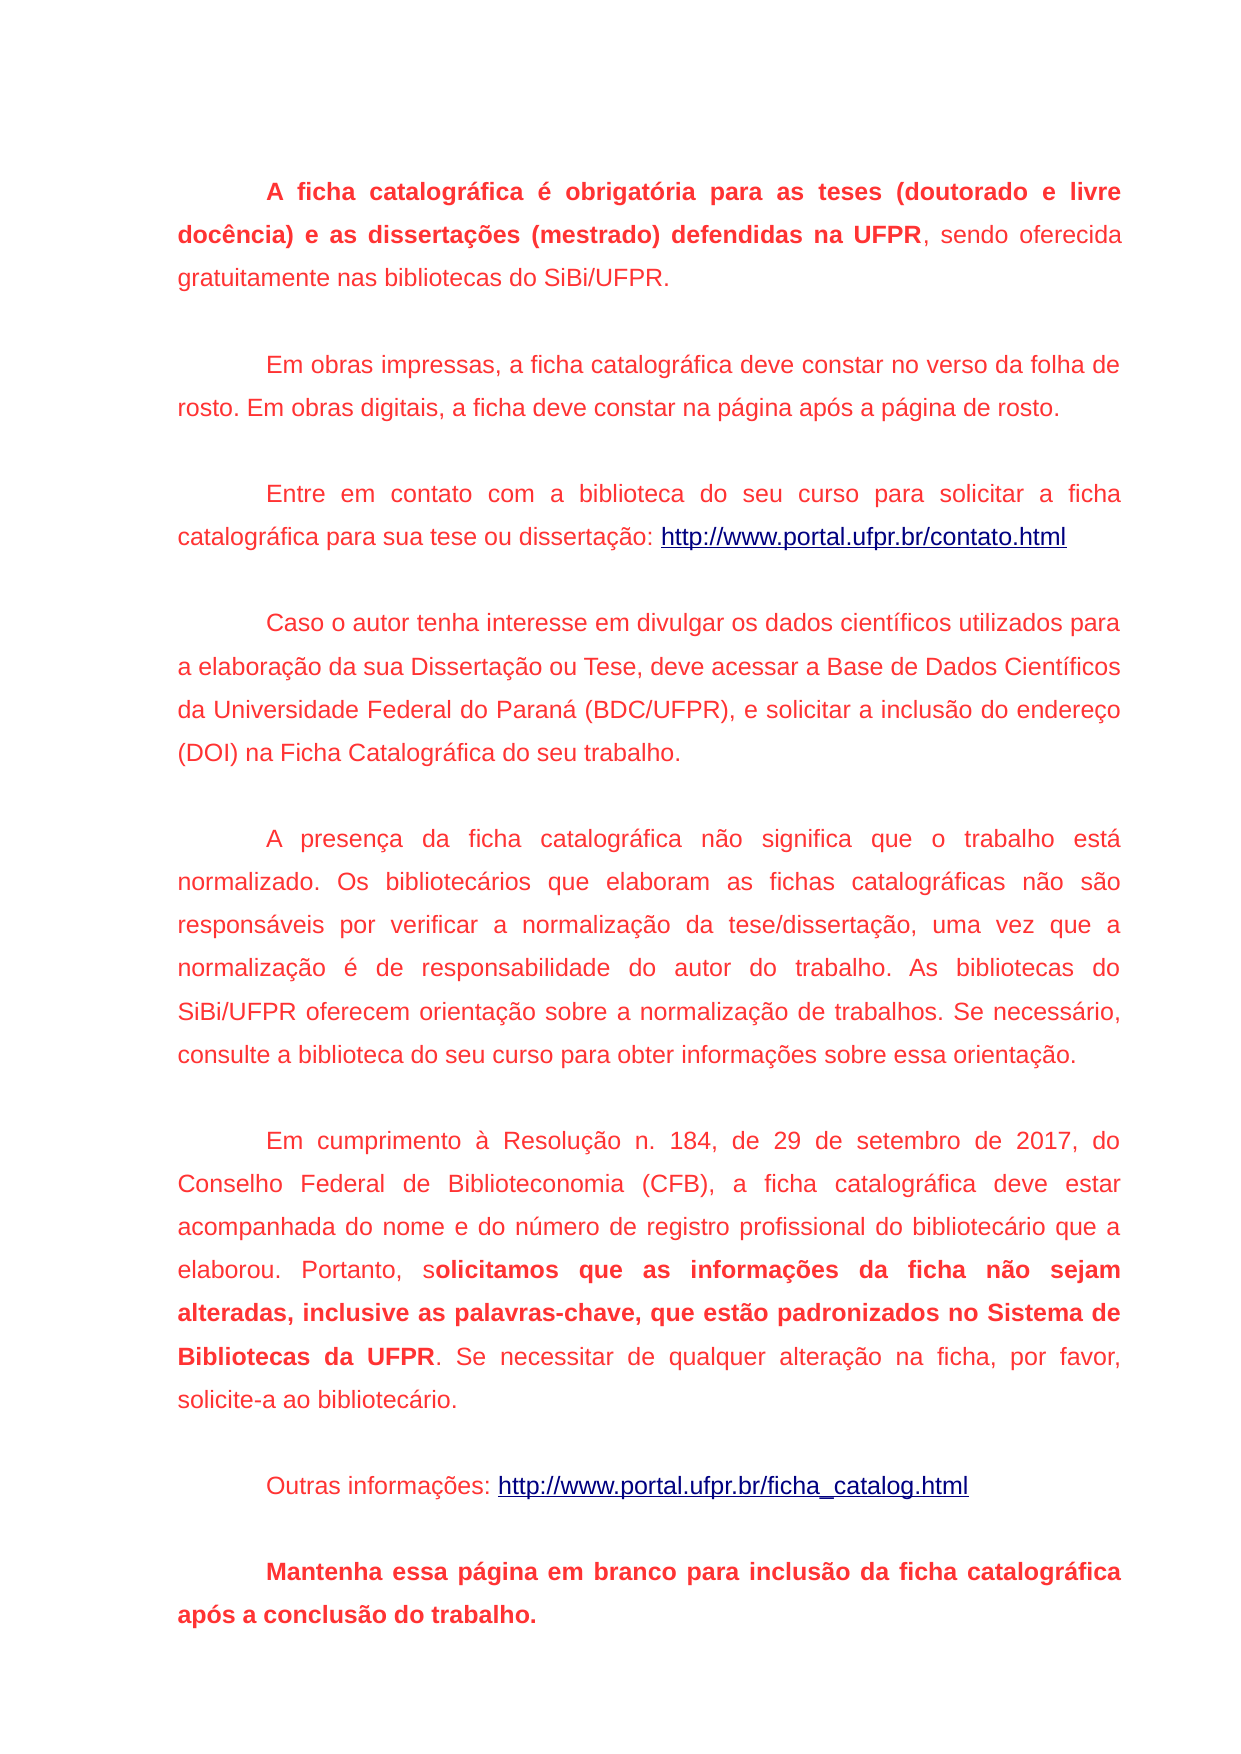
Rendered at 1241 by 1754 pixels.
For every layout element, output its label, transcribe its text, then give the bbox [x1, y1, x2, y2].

text A presença da ficha catalográfica não significa que o trabalho está normalizado. Os bibliotecários que elaboram as fichas catalográficas não são responsáveis por verificar a normalização da tese/dissertação, uma vez que a normalização é de responsabilidade do autor do trabalho. As bibliotecas do SiBi/UFPR oferecem orientação sobre a normalização de trabalhos. Se necessário, consulte a biblioteca do seu curso para obter informações sobre essa orientação. [177, 824, 1122, 1068]
text Mantenha essa página em branco para inclusão da ficha catalográfica após a conclusão do trabalho. [177, 1557, 1122, 1629]
text Caso o autor tenha interesse em divulgar os dados científicos utilizados para a elaboração da sua Dissertação ou Tese, deve acessar a Base de Dados Científicos da Universidade Federal do Paraná (BDC/UFPR), e solicitar a inclusão do endereço (DOI) na Ficha Catalográfica do seu trabalho. [177, 608, 1122, 767]
text Em cumprimento à Resolução n. 184, de 29 de setembro de 2017, do Conselho Federal de Biblioteconomia (CFB), a ficha catalográfica deve estar acompanhada do nome e do número de registro profissional do bibliotecário que a elaborou. Portanto, solicitamos que as informações da ficha não sejam alteradas, inclusive as palavras-chave, que estão padronizados no Sistema de Bibliotecas da UFPR. Se necessitar de qualquer alteração na ficha, por favor, solicite-a ao bibliotecário. [177, 1126, 1122, 1413]
text Em obras impressas, a ficha catalográfica deve constar no verso da folha de rosto. Em obras digitais, a ficha deve constar na página após a página de rosto. [177, 350, 1122, 422]
text Outras informações: http://www.portal.ufpr.br/ficha_catalog.html [177, 1471, 1122, 1500]
text Entre em contato com a biblioteca do seu curso para solicitar a ficha catalográfica para sua tese ou dissertação: http://www.portal.ufpr.br/contato.html [177, 479, 1122, 551]
text A ficha catalográfica é obrigatória para as teses (doutorado e livre docência) e as dissertações (mestrado) defendidas na UFPR, sendo oferecida gratuitamente nas bibliotecas do SiBi/UFPR. [177, 177, 1122, 292]
